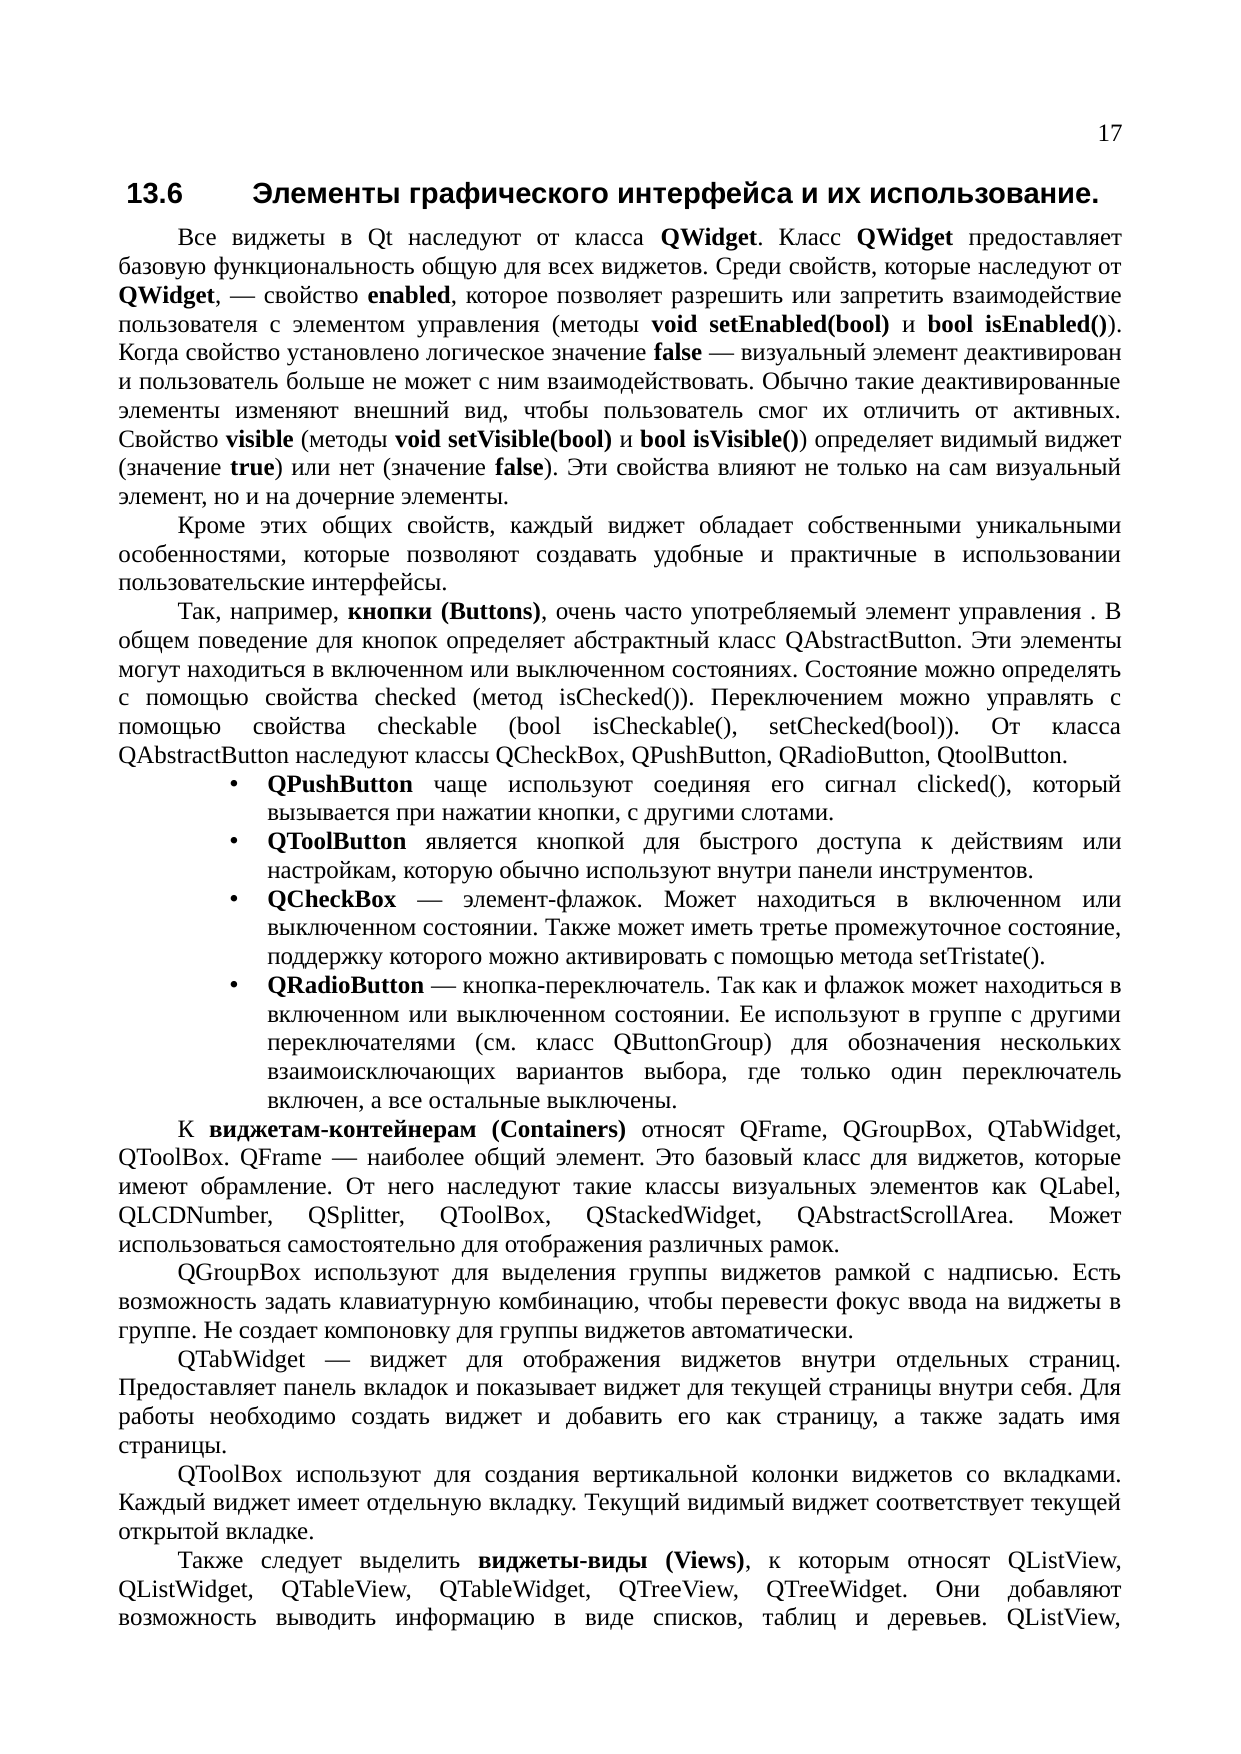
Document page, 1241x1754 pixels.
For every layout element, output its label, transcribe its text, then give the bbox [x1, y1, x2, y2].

text Кроме этих общих свойств, каждый виджет обладает собственными уникальными особенностями, которые позволяют создавать удобные и практичные в использовании пользовательские интерфейсы. [118, 510, 1122, 596]
text QGroupBox используют для выделения группы виджетов рамкой с надписью. Есть возможность задать клавиатурную комбинацию, чтобы перевести фокус ввода на виджеты в группе. Не создает компоновку для группы виджетов автоматически. [118, 1257, 1122, 1344]
list QCheckBox — элемент-флажок. Может находиться в включенном или выключенном состоянии. Также может иметь третье промежуточное состояние, поддержку которого можно активировать с помощью метода setTristate(). [229, 884, 1122, 970]
text К виджетам-контейнерам (Containers) относят QFrame, QGroupBox, QTabWidget, QToolBox. QFrame — наиболее общий элемент. Это базовый класс для виджетов, которые имеют обрамление. От него наследуют такие классы визуальных элементов как QLabel, QLCDNumber, QSplitter, QToolBox, QStackedWidget, QAbstractScrollArea. Может использоваться самостоятельно для отображения различных рамок. [118, 1114, 1122, 1257]
subtitle Элементы графического интерфейса и их использование. [118, 176, 1122, 210]
list QToolButton является кнопкой для быстрого доступа к действиям или настройкам, которую обычно используют внутри панели инструментов. [229, 826, 1122, 884]
text QToolBox используют для создания вертикальной колонки виджетов со вкладками. Каждый виджет имеет отдельную вкладку. Текущий видимый виджет соответствует текущей открытой вкладке. [118, 1459, 1122, 1545]
list QRadioButton — кнопка-переключатель. Так как и флажок может находиться в включенном или выключенном состоянии. Ее используют в группе с другими переключателями (см. класс QButtonGroup) для обозначения нескольких взаимоисключающих вариантов выбора, где только один переключатель включен, а все остальные выключены. [229, 970, 1122, 1114]
list QPushButton чаще используют соединяя его сигнал clicked(), который вызывается при нажатии кнопки, с другими слотами. [229, 769, 1122, 826]
text Также следует выделить виджеты-виды (Views), к которым относят QListView, QListWidget, QTableView, QTableWidget, QTreeView, QTreeWidget. Они добавляют возможность выводить информацию в виде списков, таблиц и деревьев. QListView, [118, 1545, 1122, 1631]
text Так, например, кнопки (Buttons), очень часто употребляемый элемент управления . В общем поведение для кнопок определяет абстрактный класс QAbstractButton. Эти элементы могут находиться в включенном или выключенном состояниях. Состояние можно определять с помощью свойства checked (метод isChecked()). Переключением можно управлять с помощью свойства checkable (bool isCheckable(), setChеcked(bool)). От класса QAbstractButton наследуют классы QCheckBox, QPushButton, QRadioButton, QtoolButton. [118, 596, 1122, 769]
text QTabWidget — виджет для отображения виджетов внутри отдельных страниц. Предоставляет панель вкладок и показывает виджет для текущей страницы внутри себя. Для работы необходимо создать виджет и добавить его как страницу, а также задать имя страницы. [118, 1344, 1122, 1459]
text Все виджеты в Qt наследуют от класса QWidget. Класс QWidget предоставляет базовую функциональность общую для всех виджетов. Среди свойств, которые наследуют от QWidget, — свойство enabled, которое позволяет разрешить или запретить взаимодействие пользователя с элементом управления (методы void setEnabled(bool) и bool isEnabled()). Когда свойство установлено логическое значение false — визуальный элемент деактивирован и пользователь больше не может с ним взаимодействовать. Обычно такие деактивированные элементы изменяют внешний вид, чтобы пользователь смог их отличить от активных. Свойство visible (методы void setVisible(bool) и bool isVisible()) определяет видимый виджет (значение true) или нет (значение false). Эти свойства влияют не только на сам визуальный элемент, но и на дочерние элементы. [118, 222, 1122, 510]
